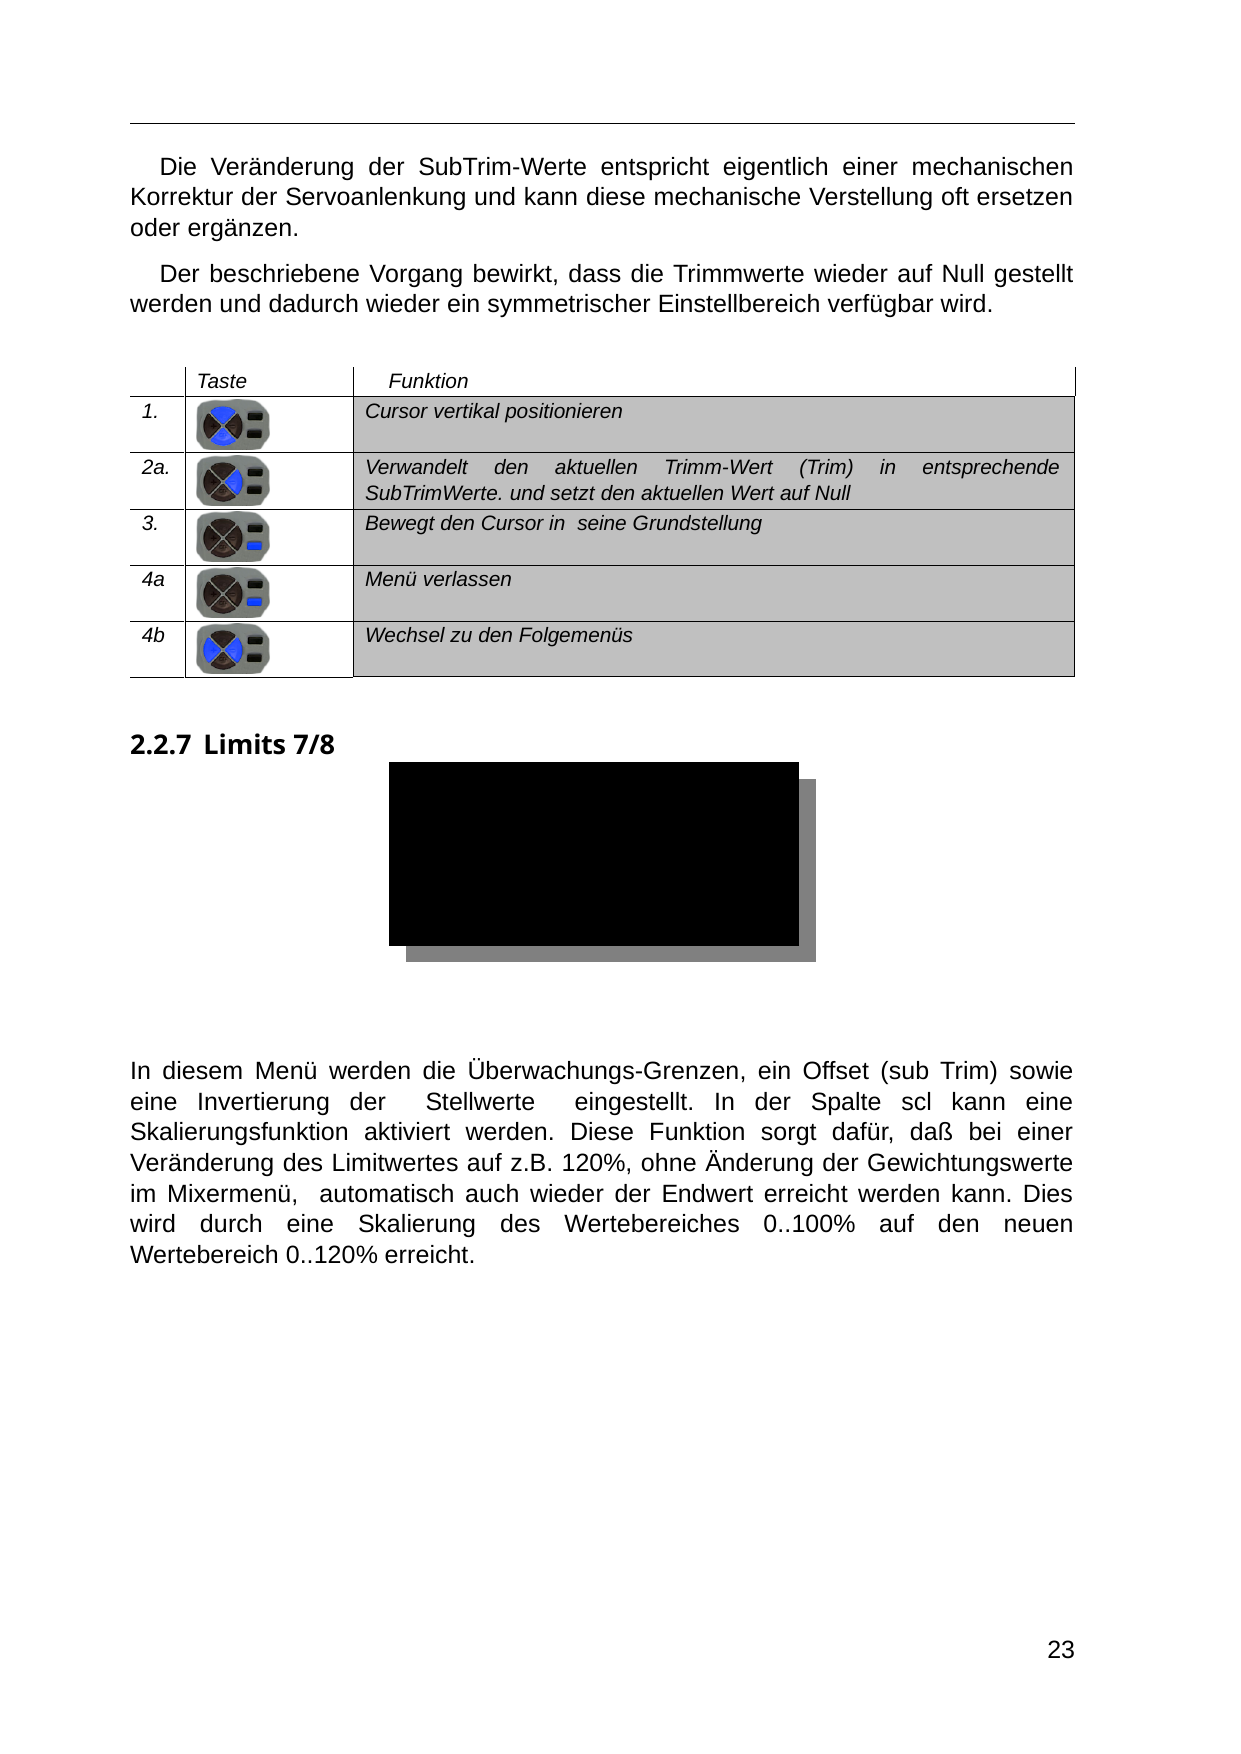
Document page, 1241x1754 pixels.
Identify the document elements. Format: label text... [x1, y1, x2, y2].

table_cell 4b [130, 622, 184, 677]
table_cell Bewegt den Cursor in seine Grundstellung [354, 510, 1074, 565]
text Der beschriebene Vorgang bewirkt, dass die Trimmwerte wieder auf Null gestellt werden und dadurch wieder ein symmetrischer Einstellbereich verfügbar wird. [130, 260, 1075, 318]
picture [196, 455, 271, 506]
table_cell 3. [130, 510, 184, 565]
table_cell 2a. [130, 453, 184, 509]
picture [196, 567, 271, 618]
picture [196, 399, 271, 450]
table_cell Menü verlassen [354, 566, 1074, 621]
table_cell Wechsel zu den Folgemenüs [354, 622, 1074, 676]
text Die Veränderung der SubTrim-Werte entspricht eigentlich einer mechanischen Korrektur der Servoanlenkung und kann diese mechanische Verstellung oft ersetzen oder ergänzen. [130, 152, 1075, 242]
table_cell [186, 453, 353, 509]
table_cell [186, 566, 353, 621]
table_header [130, 367, 184, 396]
table_header Taste [186, 367, 353, 396]
table_cell [186, 397, 353, 452]
subtitle Limits 7/8 [130, 726, 1075, 762]
table_cell [186, 622, 353, 677]
table_cell 1. [130, 397, 184, 452]
text In diesem Menü werden die Überwachungs-Grenzen, ein Offset (sub Trim) sowie eine Invertierung der Stellwerte eingestellt. In der Spalte scl kann eine Skalierungsfunktion aktiviert werden. Diese Funktion sorgt dafür, daß bei einer Veränderung des Limitwertes auf z.B. 120%, ohne Änderung der Gewichtungswerte im Mixermenü, automatisch auch wieder der Endwert erreicht werden kann. Dies wird durch eine Skalierung des Wertebereiches 0..100% auf den neuen Wertebereich 0..120% erreicht. [130, 1057, 1075, 1269]
picture [196, 623, 271, 674]
picture [196, 511, 271, 562]
table_cell Verwandelt den aktuellen Trimm-Wert (Trim) in entsprechende SubTrimWerte. und setzt den aktuellen Wert auf Null [354, 453, 1074, 509]
table_cell Cursor vertikal positionieren [354, 397, 1074, 452]
table_cell 4a [130, 566, 184, 621]
table_header Funktion [354, 367, 1075, 396]
table_cell [186, 510, 353, 565]
